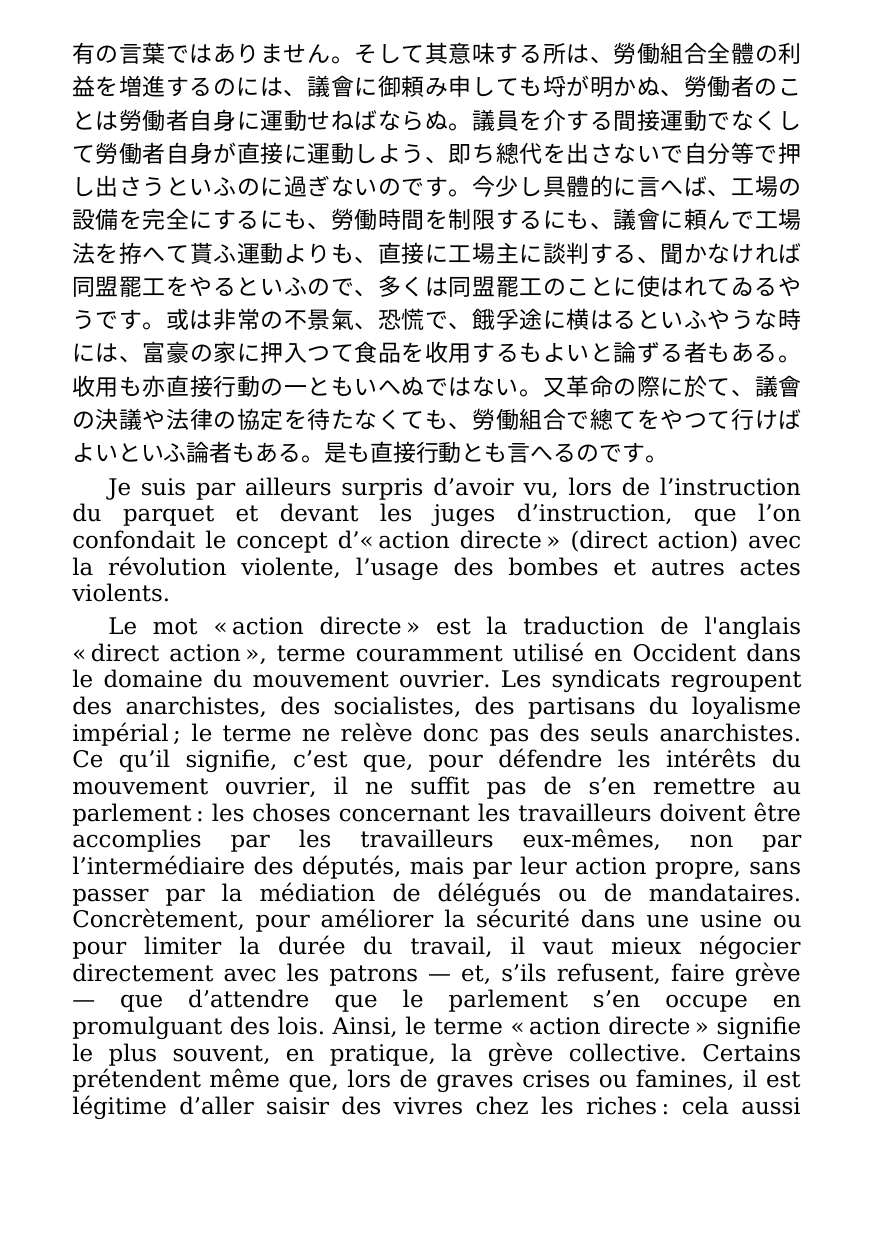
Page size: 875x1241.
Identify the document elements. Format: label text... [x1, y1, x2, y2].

text Je suis par ailleurs surpris d’avoir vu, lors de l’instruction du parquet et devant les juges d’instruction, que l’on confondait le concept d’« action directe » (direct action) avec la révolution violente, l’usage des bombes et autres actes violents. [72, 474, 802, 607]
text Le mot « action directe » est la traduction de l'anglais « direct action », terme couramment utilisé en Occident dans le domaine du mouvement ouvrier. Les syndicats regroupent des anarchistes, des socialistes, des partisans du loyalisme impérial ; le terme ne relève donc pas des seuls anarchistes. Ce qu’il signifie, c’est que, pour défendre les intérêts du mouvement ouvrier, il ne suffit pas de s’en remettre au parlement : les choses concernant les travailleurs doivent être accomplies par les travailleurs eux-mêmes, non par l’intermédiaire des députés, mais par leur action propre, sans passer par la médiation de délégués ou de mandataires. Concrètement, pour améliorer la sécurité dans une usine ou pour limiter la durée du travail, il vaut mieux négocier directement avec les patrons — et, s’ils refusent, faire grève — que d’attendre que le parlement s’en occupe en promulguant des lois. Ainsi, le terme « action directe » signifie le plus souvent, en pratique, la grève collective. Certains prétendent même que, lors de graves crises ou famines, il est légitime d’aller saisir des vivres chez les riches : cela aussi [72, 613, 802, 1120]
text 有の言葉ではありません。そして其意味する所は、勞働組合全體の利益を増進するのには、議會に御頼み申しても埒が明かぬ、勞働者のことは勞働者自身に運動せねばならぬ。議員を介する間接運動でなくして勞働者自身が直接に運動しよう、即ち總代を出さないで自分等で押し出さうといふのに過ぎないのです。今少し具體的に言へば、工場の設備を完全にするにも、勞働時間を制限するにも、議會に頼んで工場法を拵へて貰ふ運動よりも、直接に工場主に談判する、聞かなければ同盟罷工をやるといふので、多くは同盟罷工のことに使はれてゐるやうです。或は非常の不景氣、恐慌で、餓孚途に横はるといふやうな時には、富豪の家に押入つて食品を收用するもよいと論ずる者もある。收用も亦直接行動の一ともいへぬではない。又革命の際に於て、議會の決議や法律の協定を待たなくても、勞働組合で總てをやつて行けばよいといふ論者もある。是も直接行動とも言へるのです。 [72, 36, 802, 468]
